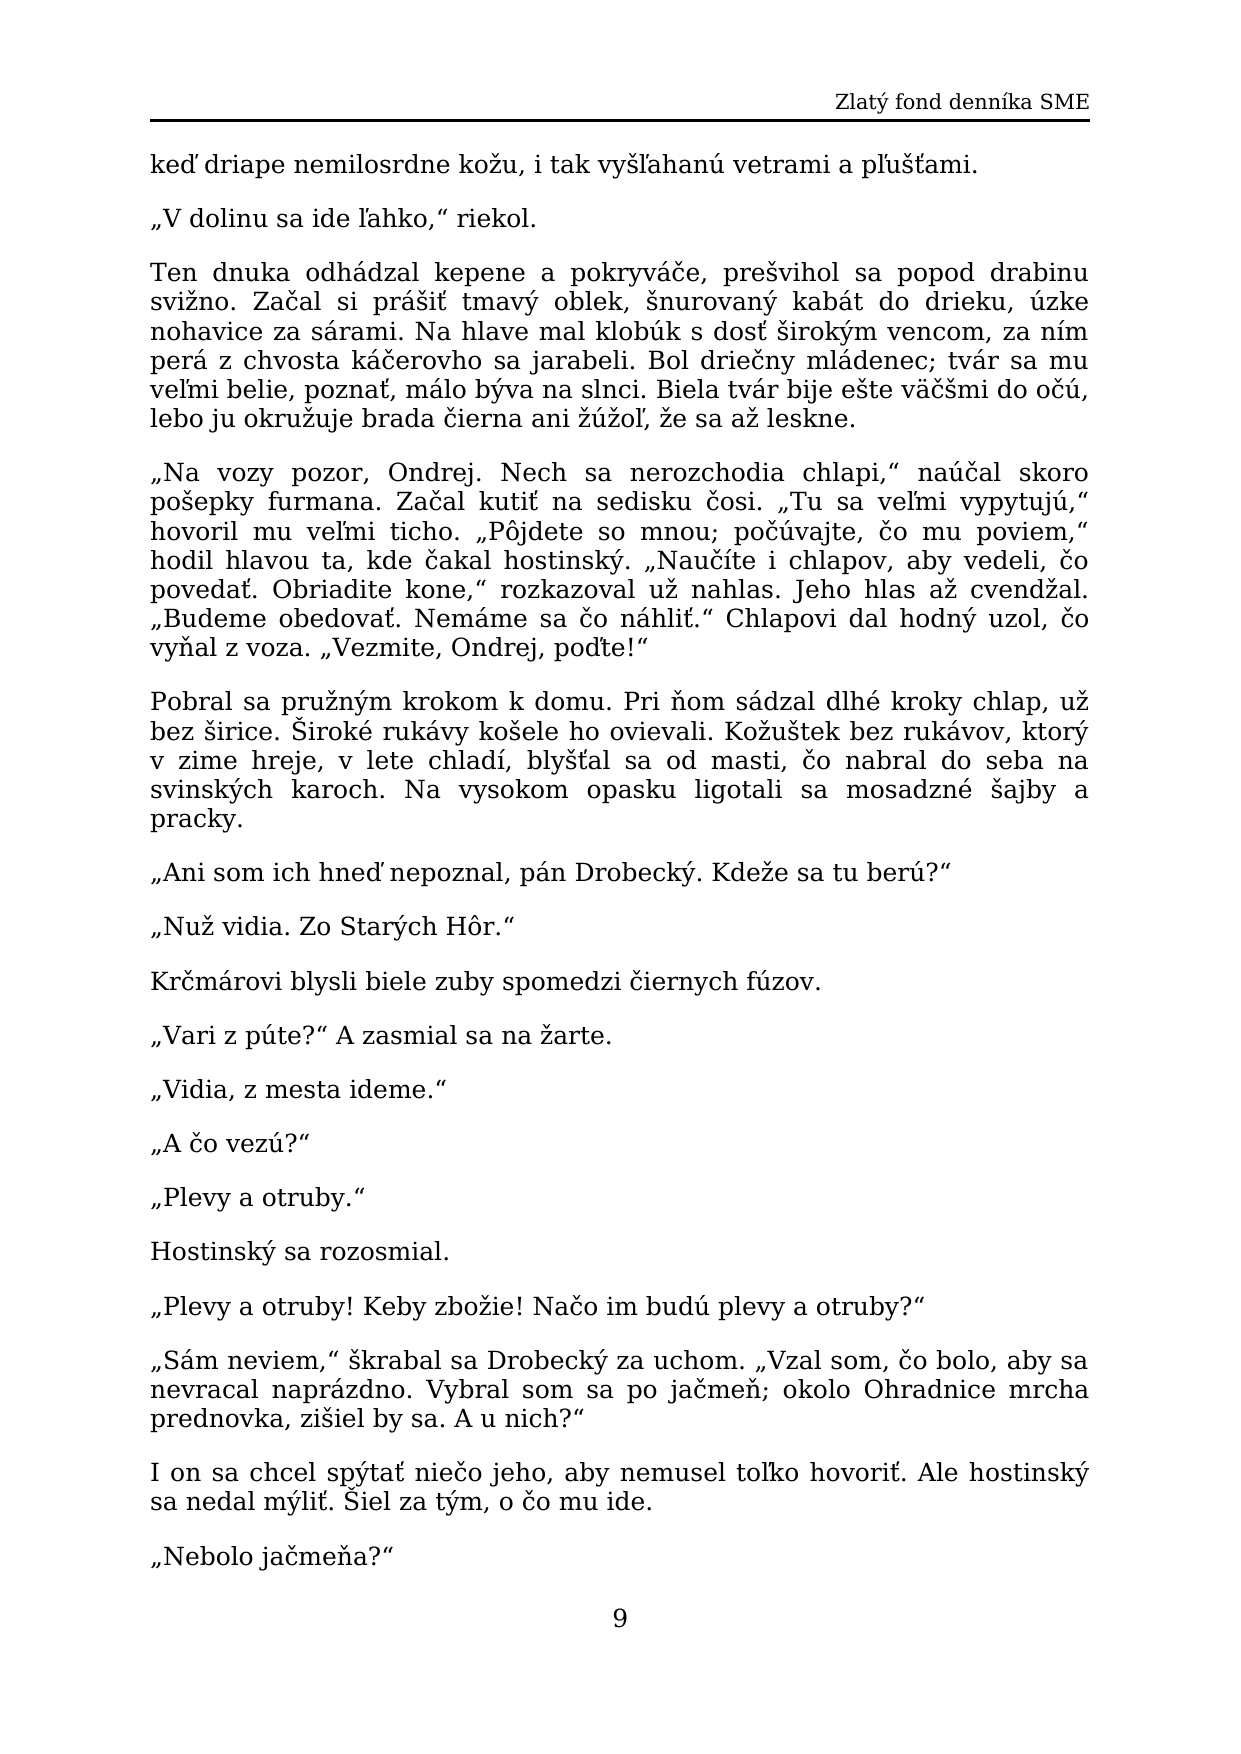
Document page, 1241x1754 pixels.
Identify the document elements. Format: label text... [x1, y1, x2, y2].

text Pobral sa pružným krokom k domu. Pri ňom sádzal dlhé kroky chlap, už bez širice. Široké rukávy košele ho ovievali. Kožuštek bez rukávov, ktorý v zime hreje, v lete chladí, blyšťal sa od masti, čo nabral do seba na svinských karoch. Na vysokom opasku ligotali sa mosadzné šajby a pracky. [150, 687, 1090, 833]
text „Vidia, z mesta ideme.“ [150, 1075, 1090, 1104]
text „Plevy a otruby.“ [150, 1183, 1090, 1212]
text I on sa chcel spýtať niečo jeho, aby nemusel toľko hovoriť. Ale hostinský sa nedal mýliť. Šiel za tým, o čo mu ide. [150, 1458, 1090, 1517]
text keď driape nemilosrdne kožu, i tak vyšľahanú vetrami a pľušťami. [150, 150, 1090, 179]
text „Nebolo jačmeňa?“ [150, 1542, 1090, 1571]
text „A čo vezú?“ [150, 1129, 1090, 1158]
text Hostinský sa rozosmial. [150, 1237, 1090, 1267]
text „Plevy a otruby! Keby zbožie! Načo im budú plevy a otruby?“ [150, 1292, 1090, 1321]
text „Vari z púte?“ A zasmial sa na žarte. [150, 1021, 1090, 1050]
text „Nuž vidia. Zo Starých Hôr.“ [150, 912, 1090, 942]
text „Sám neviem,“ škrabal sa Drobecký za uchom. „Vzal som, čo bolo, aby sa nevracal naprázdno. Vybral som sa po jačmeň; okolo Ohradnice mrcha prednovka, zišiel by sa. A u nich?“ [150, 1346, 1090, 1433]
text „Na vozy pozor, Ondrej. Nech sa nerozchodia chlapi,“ naúčal skoro pošepky furmana. Začal kutiť na sedisku čosi. „Tu sa veľmi vypytujú,“ hovoril mu veľmi ticho. „Pôjdete so mnou; počúvajte, čo mu poviem,“ hodil hlavou ta, kde čakal hostinský. „Naučíte i chlapov, aby vedeli, čo povedať. Obriadite kone,“ rozkazoval už nahlas. Jeho hlas až cvendžal. „Budeme obedovať. Nemáme sa čo náhliť.“ Chlapovi dal hodný uzol, čo vyňal z voza. „Vezmite, Ondrej, poďte!“ [150, 458, 1090, 662]
text Ten dnuka odhádzal kepene a pokryváče, prešvihol sa popod drabinu svižno. Začal si prášiť tmavý oblek, šnurovaný kabát do drieku, úzke nohavice za sárami. Na hlave mal klobúk s dosť širokým vencom, za ním perá z chvosta káčerovho sa jarabeli. Bol driečny mládenec; tvár sa mu veľmi belie, poznať, málo býva na slnci. Biela tvár bije ešte väčšmi do očú, lebo ju okružuje brada čierna ani žúžoľ, že sa až leskne. [150, 258, 1090, 433]
text Krčmárovi blysli biele zuby spomedzi čiernych fúzov. [150, 967, 1090, 996]
text „Ani som ich hneď nepoznal, pán Drobecký. Kdeže sa tu berú?“ [150, 858, 1090, 887]
text „V dolinu sa ide ľahko,“ riekol. [150, 204, 1090, 233]
